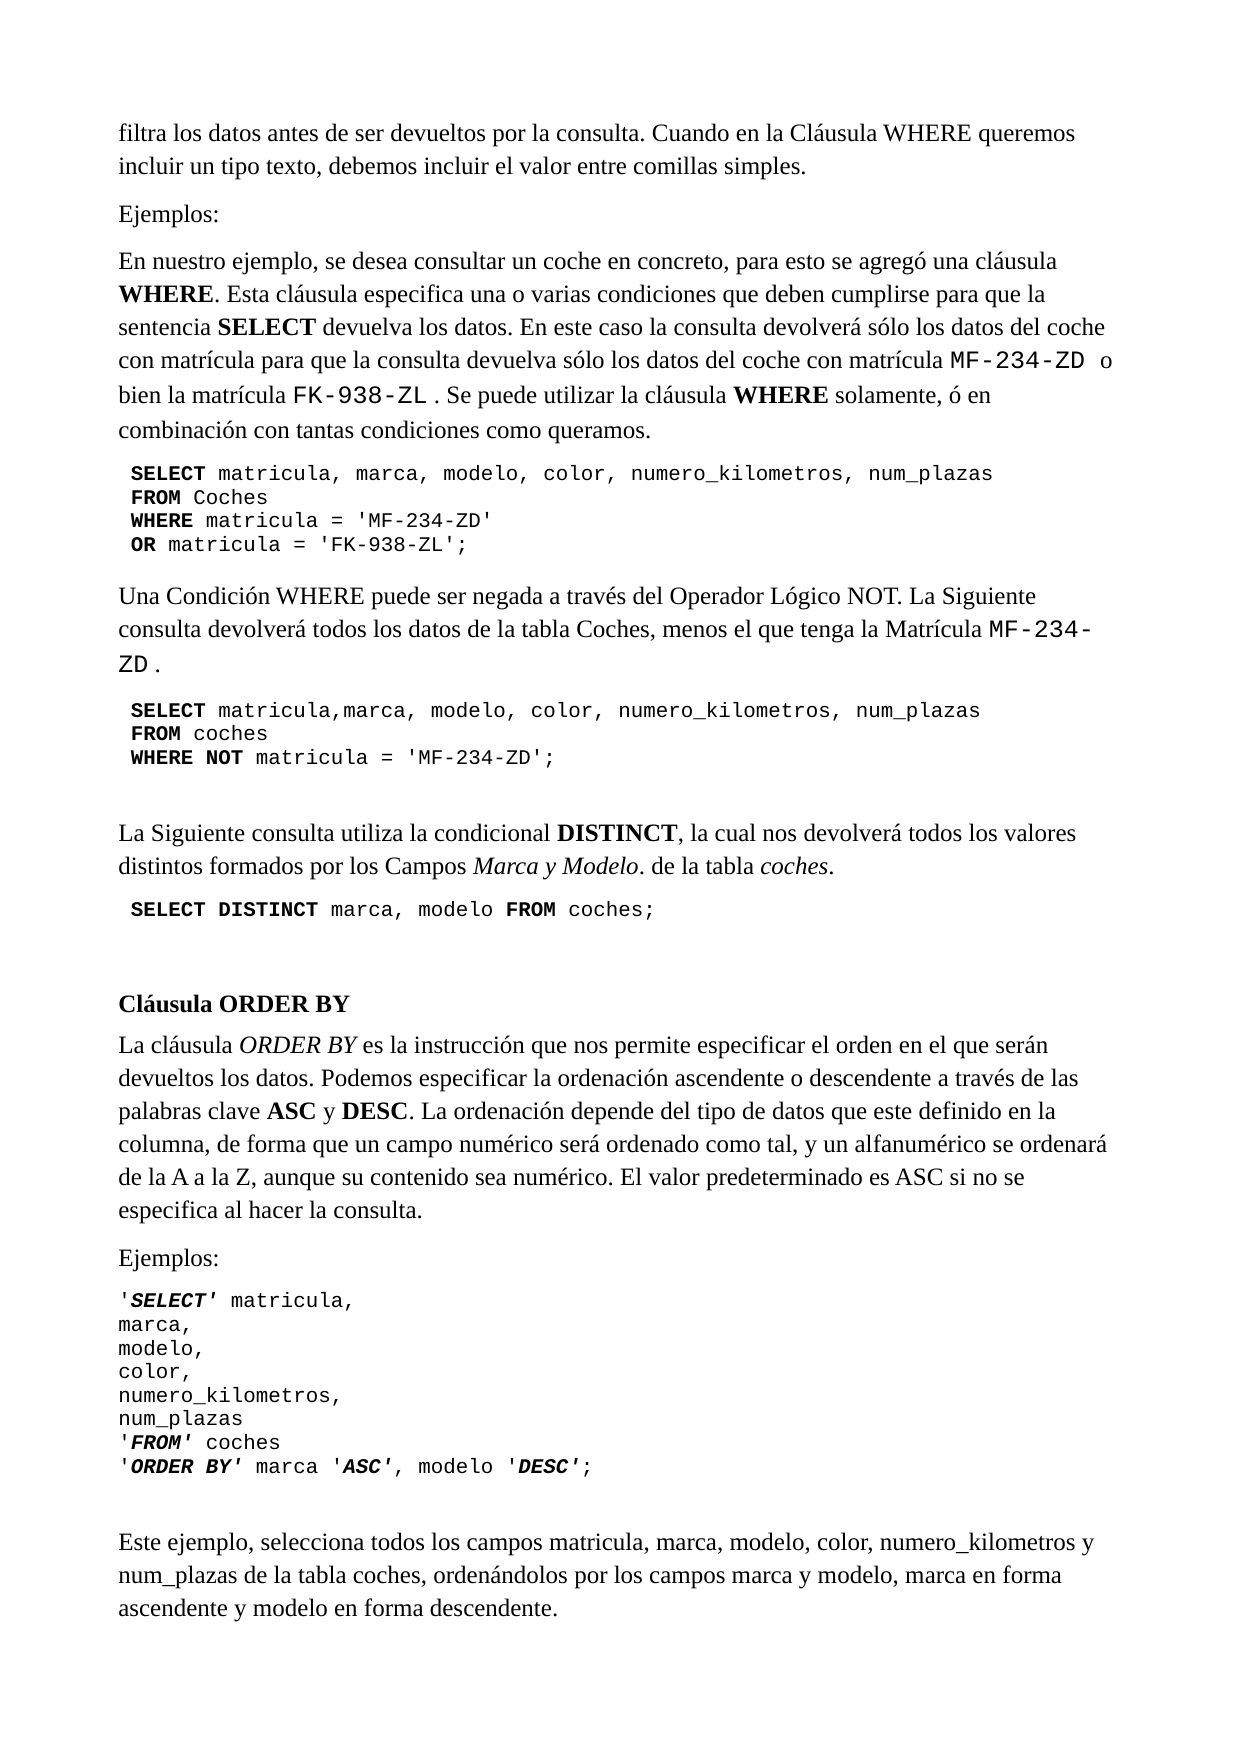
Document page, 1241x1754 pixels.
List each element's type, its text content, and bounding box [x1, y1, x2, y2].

text OR matricula = 'FK-938-ZL'; [118, 534, 1122, 558]
text En nuestro ejemplo, se desea consultar un coche en concreto, para esto se agregó una cláusula WHERE. Esta cláusula especifica una o varias condiciones que deben cumplirse para que la sentencia SELECT devuelva los datos. En este caso la consulta devolverá sólo los datos del coche con matrícula para que la consulta devuelva sólo los datos del coche con matrícula MF-234-ZD o bien la matrícula FK-938-ZL . Se puede utilizar la cláusula WHERE solamente, ó en combinación con tantas condiciones como queramos. [118, 246, 1122, 444]
text La Siguiente consulta utiliza la condicional DISTINCT, la cual nos devolverá todos los valores distintos formados por los Campos Marca y Modelo. de la tabla coches. [118, 818, 1122, 880]
text SELECT matricula, marca, modelo, color, numero_kilometros, num_plazas [118, 463, 1122, 487]
subtitle Cláusula ORDER BY [118, 989, 1122, 1017]
text filtra los datos antes de ser devueltos por la consulta. Cuando en la Cláusula WHERE queremos incluir un tipo texto, debemos incluir el valor entre comillas simples. [118, 118, 1122, 180]
text 'SELECT' matricula, marca, modelo, color, numero_kilometros, num_plazas 'FROM' coches 'ORDER BY' marca 'ASC', modelo 'DESC'; [118, 1290, 1122, 1479]
text La cláusula ORDER BY es la instrucción que nos permite especificar el orden en el que serán devueltos los datos. Podemos especificar la ordenación ascendente o descendente a través de las palabras clave ASC y DESC. La ordenación depende del tipo de datos que este definido en la columna, de forma que un campo numérico será ordenado como tal, y un alfanumérico se ordenará de la A a la Z, aunque su contenido sea numérico. El valor predeterminado es ASC si no se especifica al hacer la consulta. [118, 1030, 1122, 1224]
text Una Condición WHERE puede ser negada a través del Operador Lógico NOT. La Siguiente consulta devolverá todos los datos de la tabla Coches, menos el que tenga la Matrícula MF-234-ZD . [118, 581, 1122, 680]
text FROM Coches [118, 487, 1122, 511]
text WHERE matricula = 'MF-234-ZD' [118, 511, 1122, 534]
text Ejemplos: [118, 1243, 1122, 1271]
text SELECT matricula,marca, modelo, color, numero_kilometros, num_plazas [118, 699, 1122, 723]
text Ejemplos: [118, 199, 1122, 227]
text FROM coches [118, 723, 1122, 747]
text WHERE NOT matricula = 'MF-234-ZD'; [118, 747, 1122, 771]
text Este ejemplo, selecciona todos los campos matricula, marca, modelo, color, numero_kilometros y num_plazas de la tabla coches, ordenándolos por los campos marca y modelo, marca en forma ascendente y modelo en forma descendente. [118, 1527, 1122, 1622]
text SELECT DISTINCT marca, modelo FROM coches; [118, 899, 1122, 922]
